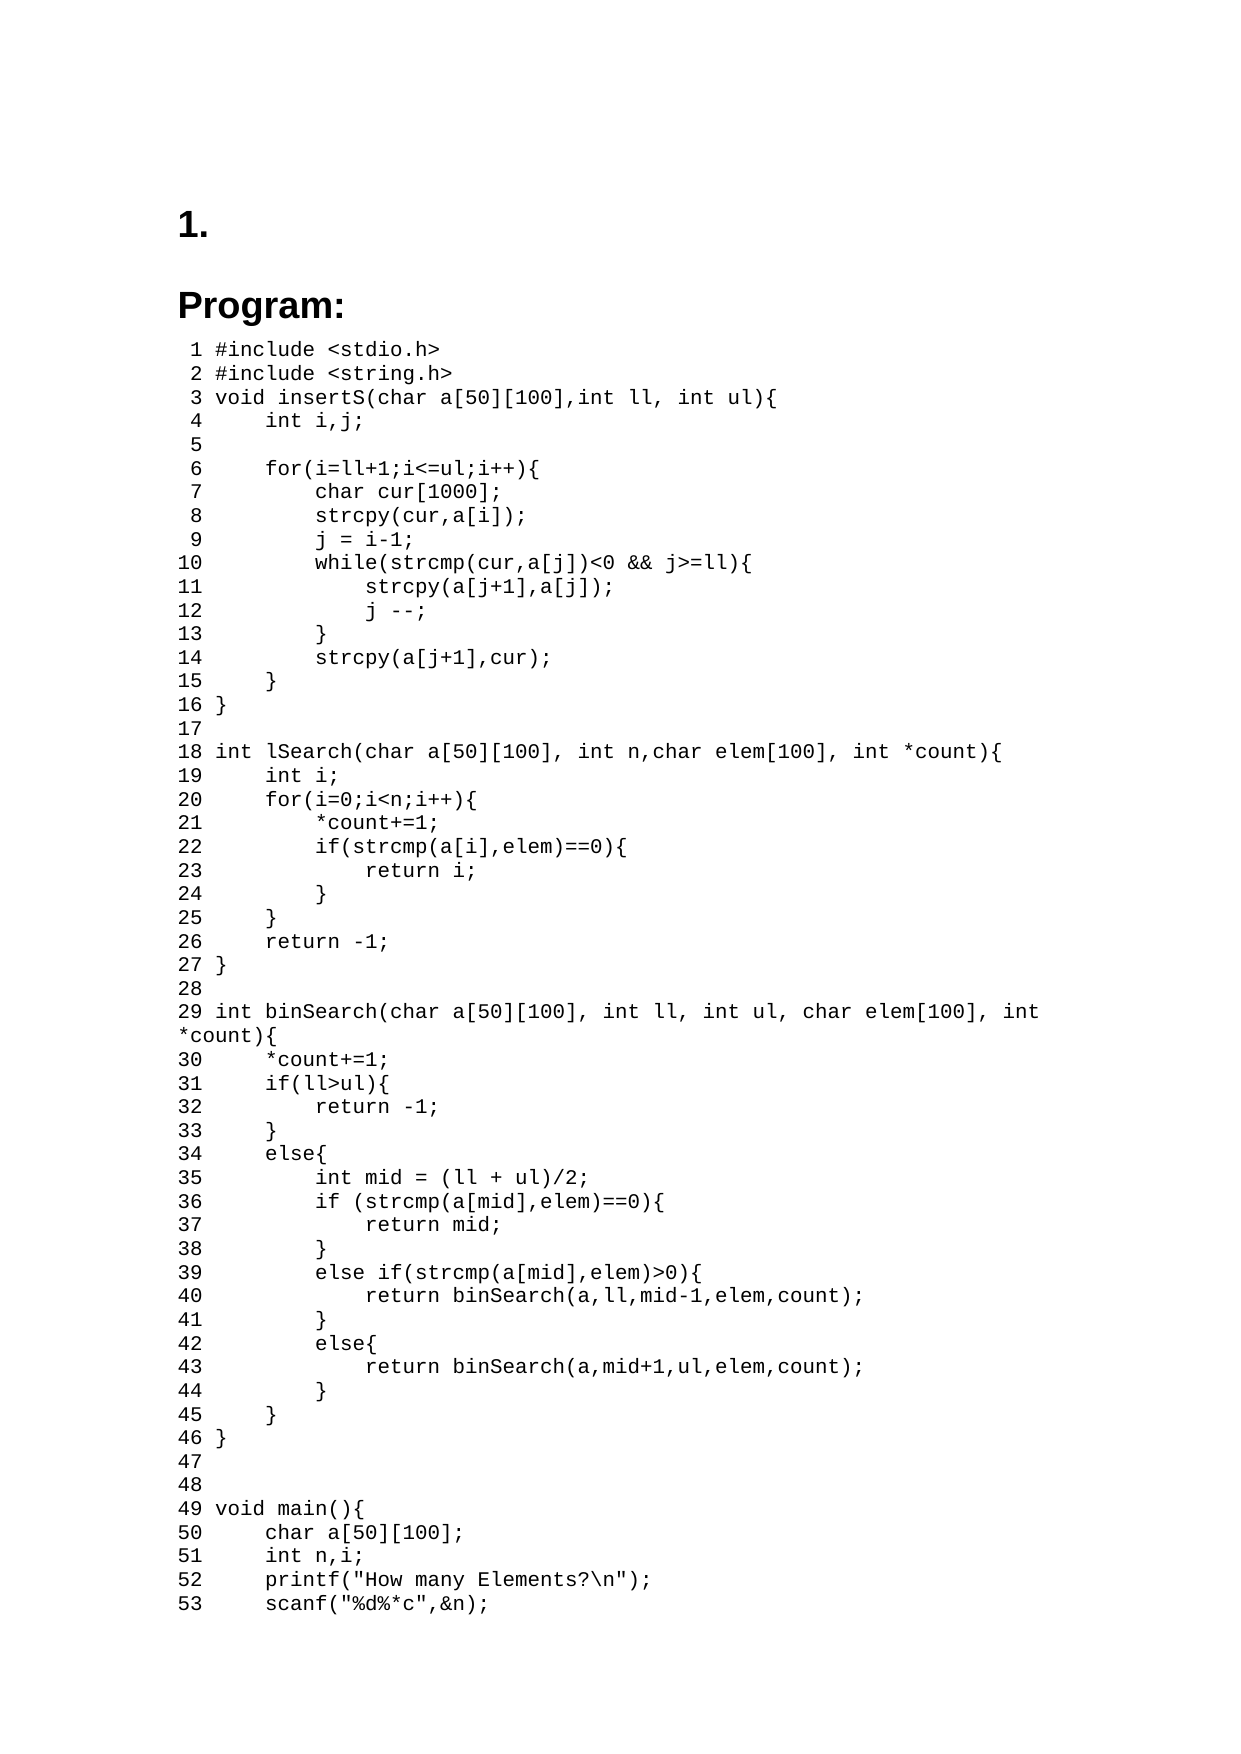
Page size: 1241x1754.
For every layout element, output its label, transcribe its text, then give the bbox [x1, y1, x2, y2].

text 14 strcpy(a[j+1],cur); [177, 647, 1122, 671]
text 1 #include <stdio.h> [177, 339, 1122, 363]
text 41 } [177, 1309, 1122, 1333]
text 36 if (strcmp(a[mid],elem)==0){ [177, 1191, 1122, 1214]
text 39 else if(strcmp(a[mid],elem)>0){ [177, 1262, 1122, 1285]
text 20 for(i=0;i<n;i++){ [177, 789, 1122, 812]
text 18 int lSearch(char a[50][100], int n,char elem[100], int *count){ [177, 741, 1122, 765]
text 30 *count+=1; [177, 1049, 1122, 1072]
text 17 [177, 718, 1122, 741]
text 51 int n,i; [177, 1545, 1122, 1569]
text 48 [177, 1474, 1122, 1498]
text 47 [177, 1451, 1122, 1474]
text 5 [177, 434, 1122, 458]
text 32 return -1; [177, 1096, 1122, 1120]
text 19 int i; [177, 765, 1122, 789]
text 13 } [177, 623, 1122, 647]
text 10 while(strcmp(cur,a[j])<0 && j>=ll){ [177, 552, 1122, 576]
text 37 return mid; [177, 1214, 1122, 1238]
text 45 } [177, 1403, 1122, 1427]
text 26 return -1; [177, 931, 1122, 954]
text 21 *count+=1; [177, 812, 1122, 836]
text 4 int i,j; [177, 410, 1122, 434]
text 23 return i; [177, 860, 1122, 883]
text 7 char cur[1000]; [177, 481, 1122, 505]
text 2 #include <string.h> [177, 363, 1122, 387]
subtitle 1. [177, 202, 1122, 246]
text 28 [177, 978, 1122, 1002]
text 12 j --; [177, 599, 1122, 623]
text 40 return binSearch(a,ll,mid-1,elem,count); [177, 1285, 1122, 1309]
text 16 } [177, 694, 1122, 718]
text 42 else{ [177, 1333, 1122, 1356]
text 29 int binSearch(char a[50][100], int ll, int ul, char elem[100], int *count){ [177, 1002, 1122, 1049]
text 6 for(i=ll+1;i<=ul;i++){ [177, 458, 1122, 481]
text 24 } [177, 883, 1122, 907]
text 9 j = i-1; [177, 529, 1122, 552]
text 46 } [177, 1427, 1122, 1451]
subtitle Program: [177, 283, 1122, 327]
text 50 char a[50][100]; [177, 1522, 1122, 1545]
text 52 printf("How many Elements?\n"); [177, 1569, 1122, 1593]
text 31 if(ll>ul){ [177, 1072, 1122, 1096]
text 38 } [177, 1238, 1122, 1262]
text 44 } [177, 1380, 1122, 1403]
text 22 if(strcmp(a[i],elem)==0){ [177, 836, 1122, 860]
text 27 } [177, 954, 1122, 978]
text 25 } [177, 907, 1122, 931]
text 49 void main(){ [177, 1498, 1122, 1522]
text 11 strcpy(a[j+1],a[j]); [177, 576, 1122, 599]
text 43 return binSearch(a,mid+1,ul,elem,count); [177, 1356, 1122, 1380]
text 35 int mid = (ll + ul)/2; [177, 1167, 1122, 1191]
text 34 else{ [177, 1143, 1122, 1167]
text 8 strcpy(cur,a[i]); [177, 505, 1122, 529]
text 53 scanf("%d%*c",&n); [177, 1593, 1122, 1616]
text 3 void insertS(char a[50][100],int ll, int ul){ [177, 387, 1122, 410]
text 15 } [177, 671, 1122, 694]
text 33 } [177, 1120, 1122, 1143]
